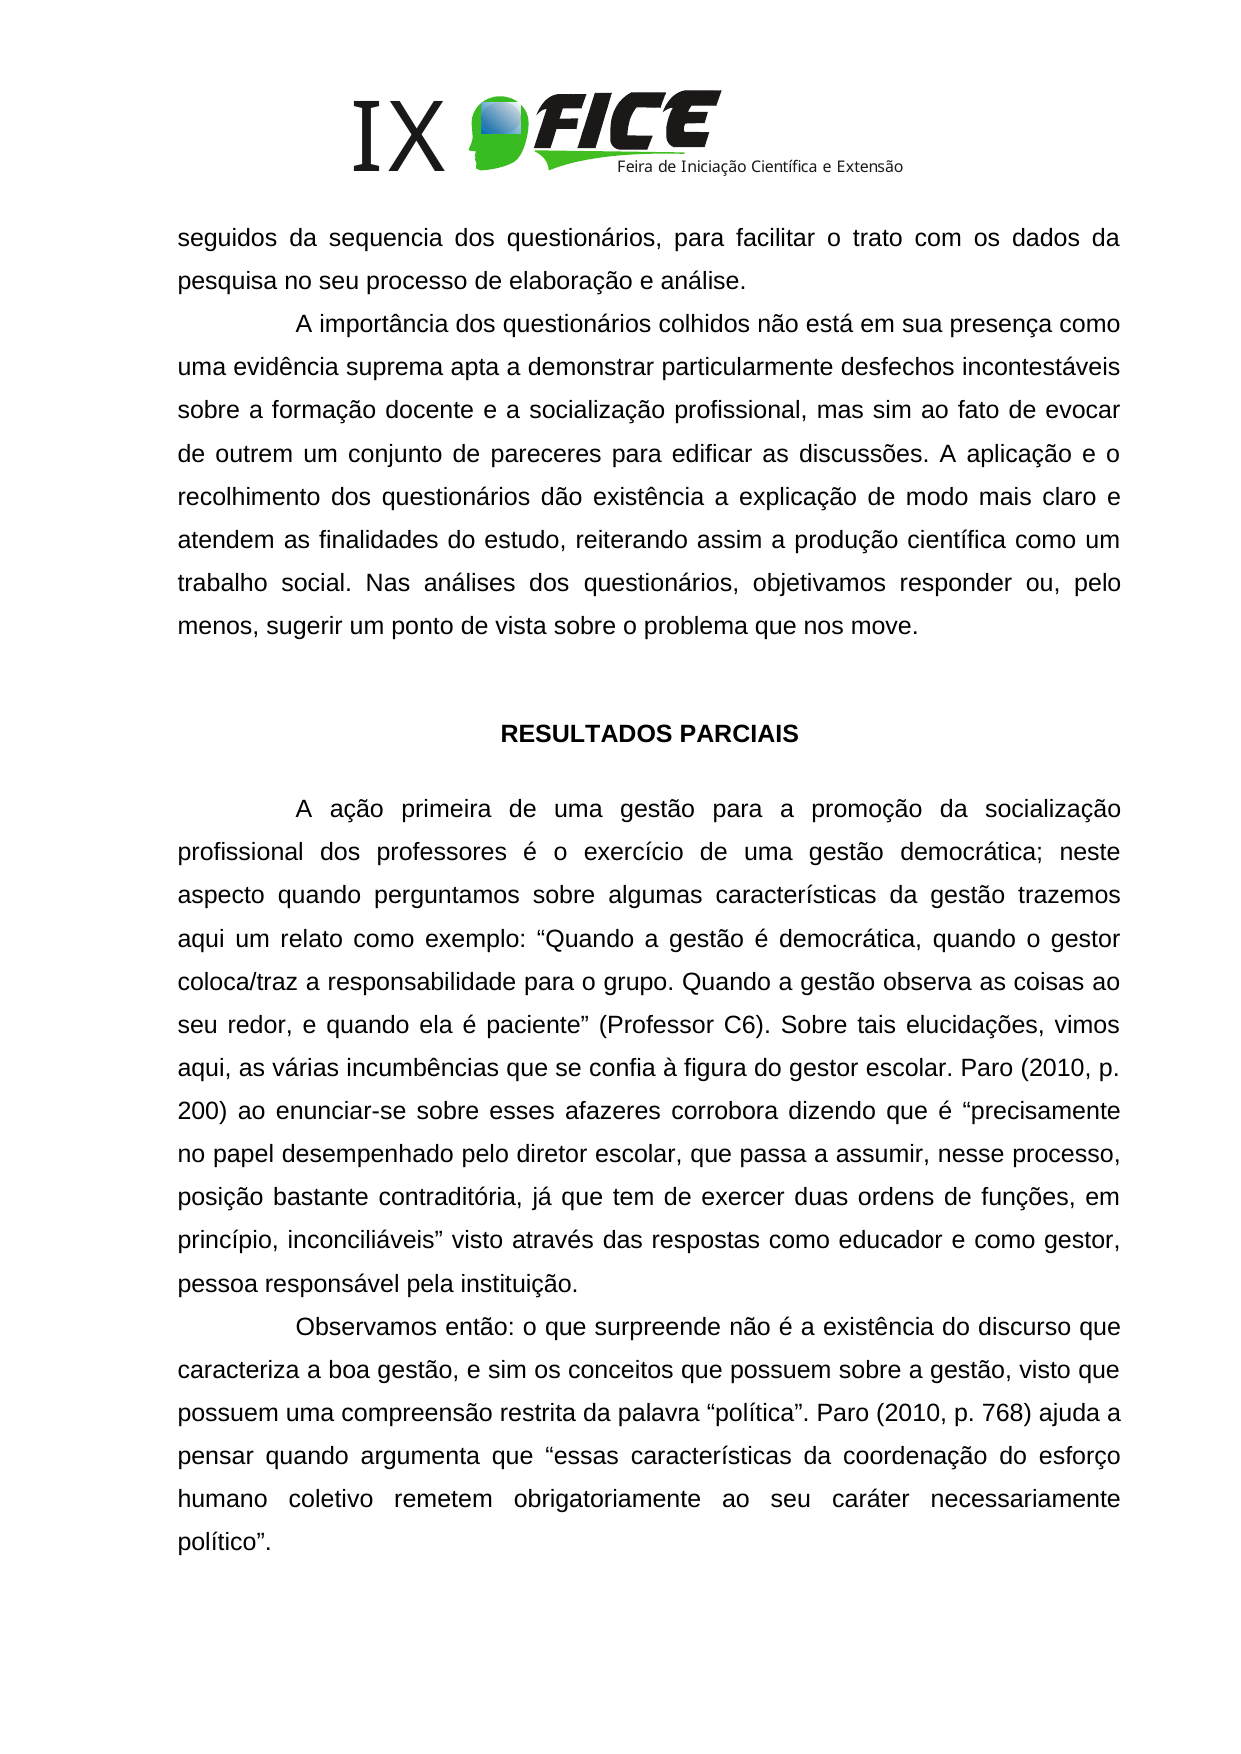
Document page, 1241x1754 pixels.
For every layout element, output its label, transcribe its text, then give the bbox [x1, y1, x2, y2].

text RESULTADOS PARCIAIS [177, 719, 1122, 747]
text A ação primeira de uma gestão para a promoção da socialização profissional dos professores é o exercício de uma gestão democrática; neste aspecto quando perguntamos sobre algumas características da gestão trazemos aqui um relato como exemplo: “Quando a gestão é democrática, quando o gestor coloca/traz a responsabilidade para o grupo. Quando a gestão observa as coisas ao seu redor, e quando ela é paciente” (Professor C6). Sobre tais elucidações, vimos aqui, as várias incumbências que se confia à figura do gestor escolar. Paro (2010, p. 200) ao enunciar-se sobre esses afazeres corrobora dizendo que é “precisamente no papel desempenhado pelo diretor escolar, que passa a assumir, nesse processo, posição bastante contraditória, já que tem de exercer duas ordens de funções, em princípio, inconciliáveis” visto através das respostas como educador e como gestor, pessoa responsável pela instituição. [177, 794, 1122, 1297]
text seguidos da sequencia dos questionários, para facilitar o trato com os dados da pesquisa no seu processo de elaboração e análise. [177, 223, 1122, 295]
text A importância dos questionários colhidos não está em sua presença como uma evidência suprema apta a demonstrar particularmente desfechos incontestáveis sobre a formação docente e a socialização profissional, mas sim ao fato de evocar de outrem um conjunto de pareceres para edificar as discussões. A aplicação e o recolhimento dos questionários dão existência a explicação de modo mais claro e atendem as finalidades do estudo, reiterando assim a produção científica como um trabalho social. Nas análises dos questionários, objetivamos responder ou, pelo menos, sugerir um ponto de vista sobre o problema que nos move. [177, 309, 1122, 640]
text Observamos então: o que surpreende não é a existência do discurso que caracteriza a boa gestão, e sim os conceitos que possuem sobre a gestão, visto que possuem uma compreensão restrita da palavra “política”. Paro (2010, p. 768) ajuda a pensar quando argumenta que “essas características da coordenação do esforço humano coletivo remetem obrigatoriamente ao seu caráter necessariamente político”. [177, 1312, 1122, 1556]
